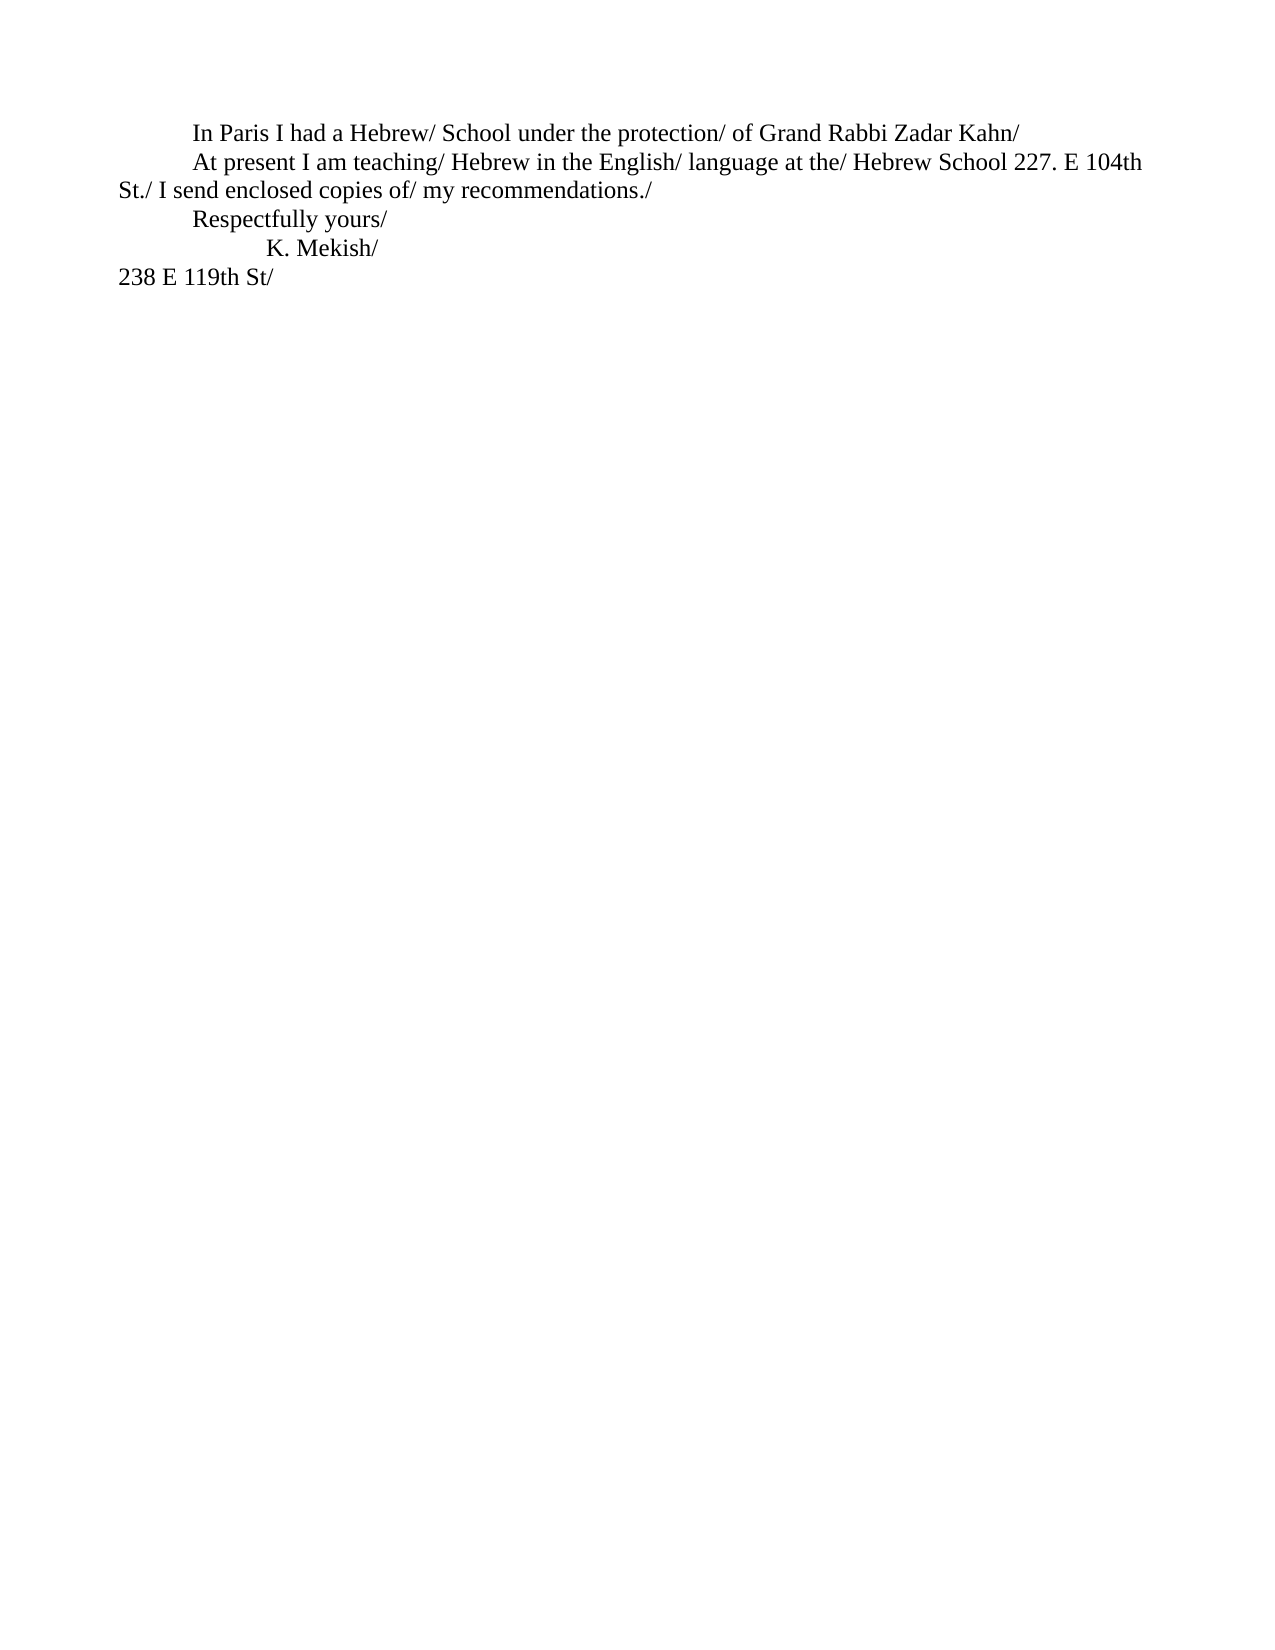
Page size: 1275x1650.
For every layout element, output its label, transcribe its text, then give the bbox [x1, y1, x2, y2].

text Respectfully yours/ [118, 204, 1157, 233]
text At present I am teaching/ Hebrew in the English/ language at the/ Hebrew School 227. E 104th St./ I send enclosed copies of/ my recommendations./ [118, 147, 1157, 204]
text In Paris I had a Hebrew/ School under the protection/ of Grand Rabbi Zadar Kahn/ [118, 118, 1157, 147]
text 238 E 119th St/ [118, 262, 1157, 291]
text K. Mekish/ [118, 233, 1157, 262]
